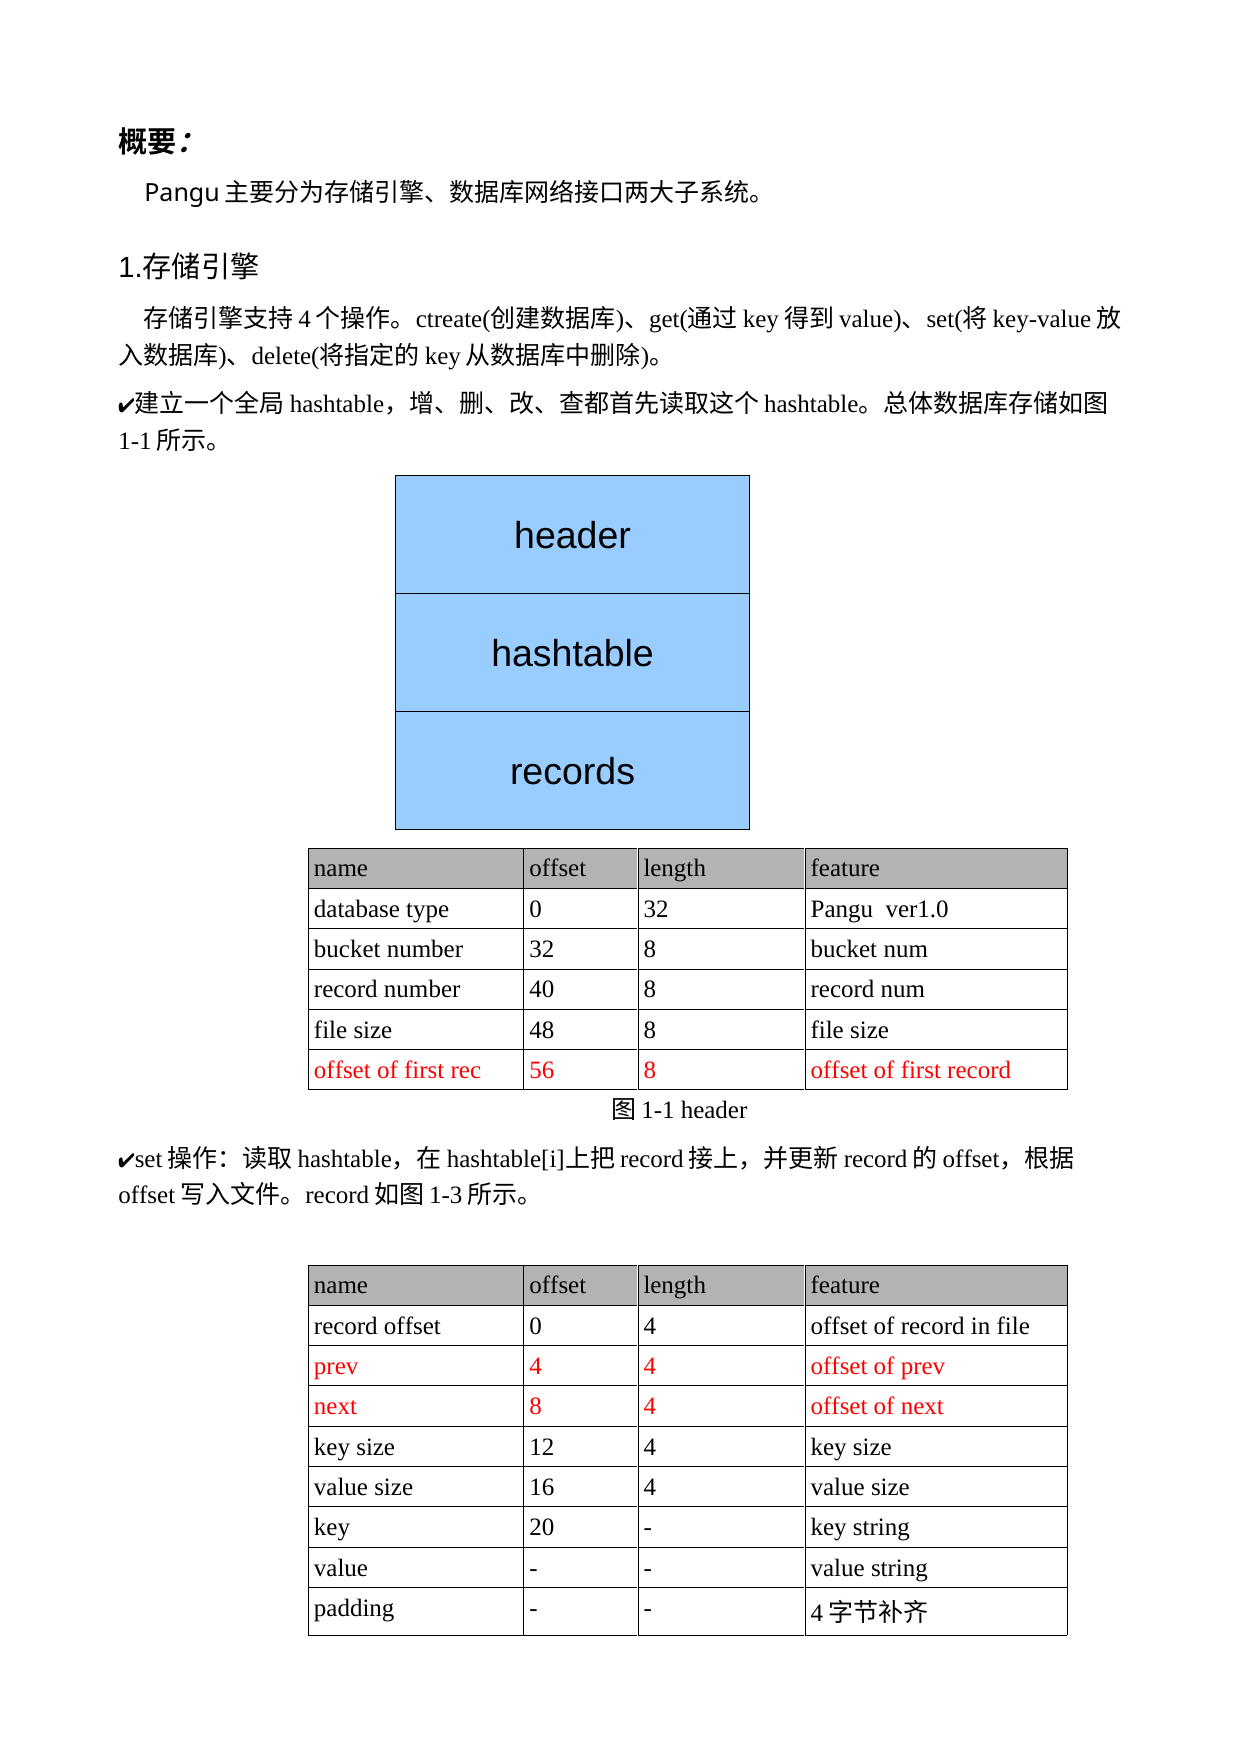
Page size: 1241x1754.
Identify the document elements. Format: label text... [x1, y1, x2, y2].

table_cell file size [309, 1010, 523, 1049]
table_header feature [806, 1266, 1067, 1305]
table_cell value [309, 1548, 523, 1587]
table_header name [309, 849, 523, 888]
table_cell file size [806, 1010, 1067, 1049]
table_header offset [524, 849, 637, 888]
text 图1-1 header [118, 1089, 1122, 1126]
table_cell - [639, 1588, 804, 1635]
table_cell 8 [639, 929, 804, 969]
table_cell 4 [524, 1346, 637, 1385]
table_header offset [524, 1266, 637, 1305]
table_cell value size [309, 1467, 523, 1506]
table_cell - [524, 1588, 637, 1635]
table_cell - [639, 1507, 804, 1547]
table_cell 32 [639, 889, 804, 928]
table_cell 8 [639, 970, 804, 1009]
table_cell 48 [524, 1010, 637, 1049]
table_cell offset of first rec [309, 1050, 523, 1089]
table_cell offset of record in file [806, 1306, 1067, 1345]
table_cell 4 [639, 1427, 804, 1466]
subtitle 存储引擎 [118, 247, 1122, 286]
table_cell 4字节补齐 [806, 1588, 1067, 1635]
table_cell prev [309, 1346, 523, 1385]
table_cell 16 [524, 1467, 637, 1506]
table_cell next [309, 1386, 523, 1426]
table_cell key size [309, 1427, 523, 1466]
table_cell 4 [639, 1467, 804, 1506]
table_cell 20 [524, 1507, 637, 1547]
list 建立一个全局hashtable，增、删、改、查都首先读取这个hashtable。总体数据库存储如图1-1所示。 [118, 384, 1122, 456]
table_cell 12 [524, 1427, 637, 1466]
table_cell bucket number [309, 929, 523, 969]
list set操作：读取hashtable，在hashtable[i]上把record接上，并更新record的offset，根据offset写入文件。record如图1-3所示。 [118, 1138, 1122, 1211]
text Pangu主要分为存储引擎、数据库网络接口两大子系统。 [118, 173, 1122, 209]
table_cell 0 [524, 1306, 637, 1345]
table_cell Pangu ver1.0 [806, 889, 1067, 928]
table_cell offset of first record [806, 1050, 1067, 1089]
table_cell offset of prev [806, 1346, 1067, 1385]
table_cell offset of next [806, 1386, 1067, 1426]
table_header feature [806, 849, 1067, 888]
subtitle 概要： [118, 118, 1122, 160]
table_cell database type [309, 889, 523, 928]
table_cell - [524, 1548, 637, 1587]
table_cell 4 [639, 1306, 804, 1345]
table_cell value size [806, 1467, 1067, 1506]
table_cell record num [806, 970, 1067, 1009]
table_header name [309, 1266, 523, 1305]
table_cell 40 [524, 970, 637, 1009]
table_cell 32 [524, 929, 637, 969]
table_cell key string [806, 1507, 1067, 1547]
table_cell 8 [639, 1050, 804, 1089]
table_cell padding [309, 1588, 523, 1635]
table_cell bucket num [806, 929, 1067, 969]
table_cell 4 [639, 1386, 804, 1426]
text 图1-1 数据库存储 [118, 799, 1122, 835]
table_cell record offset [309, 1306, 523, 1345]
table_cell key [309, 1507, 523, 1547]
table_cell value string [806, 1548, 1067, 1587]
table_cell - [639, 1548, 804, 1587]
table_cell 8 [524, 1386, 637, 1426]
table_cell 4 [639, 1346, 804, 1385]
table_cell key size [806, 1427, 1067, 1466]
table_cell 56 [524, 1050, 637, 1089]
table_header length [639, 849, 804, 888]
table_cell record number [309, 970, 523, 1009]
table_cell 0 [524, 889, 637, 928]
table_cell 8 [639, 1010, 804, 1049]
text 存储引擎支持4个操作。ctreate(创建数据库)、get(通过key得到value)、set(将key-value放入数据库)、delete(将指定的key从数据库中删除)。 [118, 299, 1122, 371]
table_header length [639, 1266, 804, 1305]
